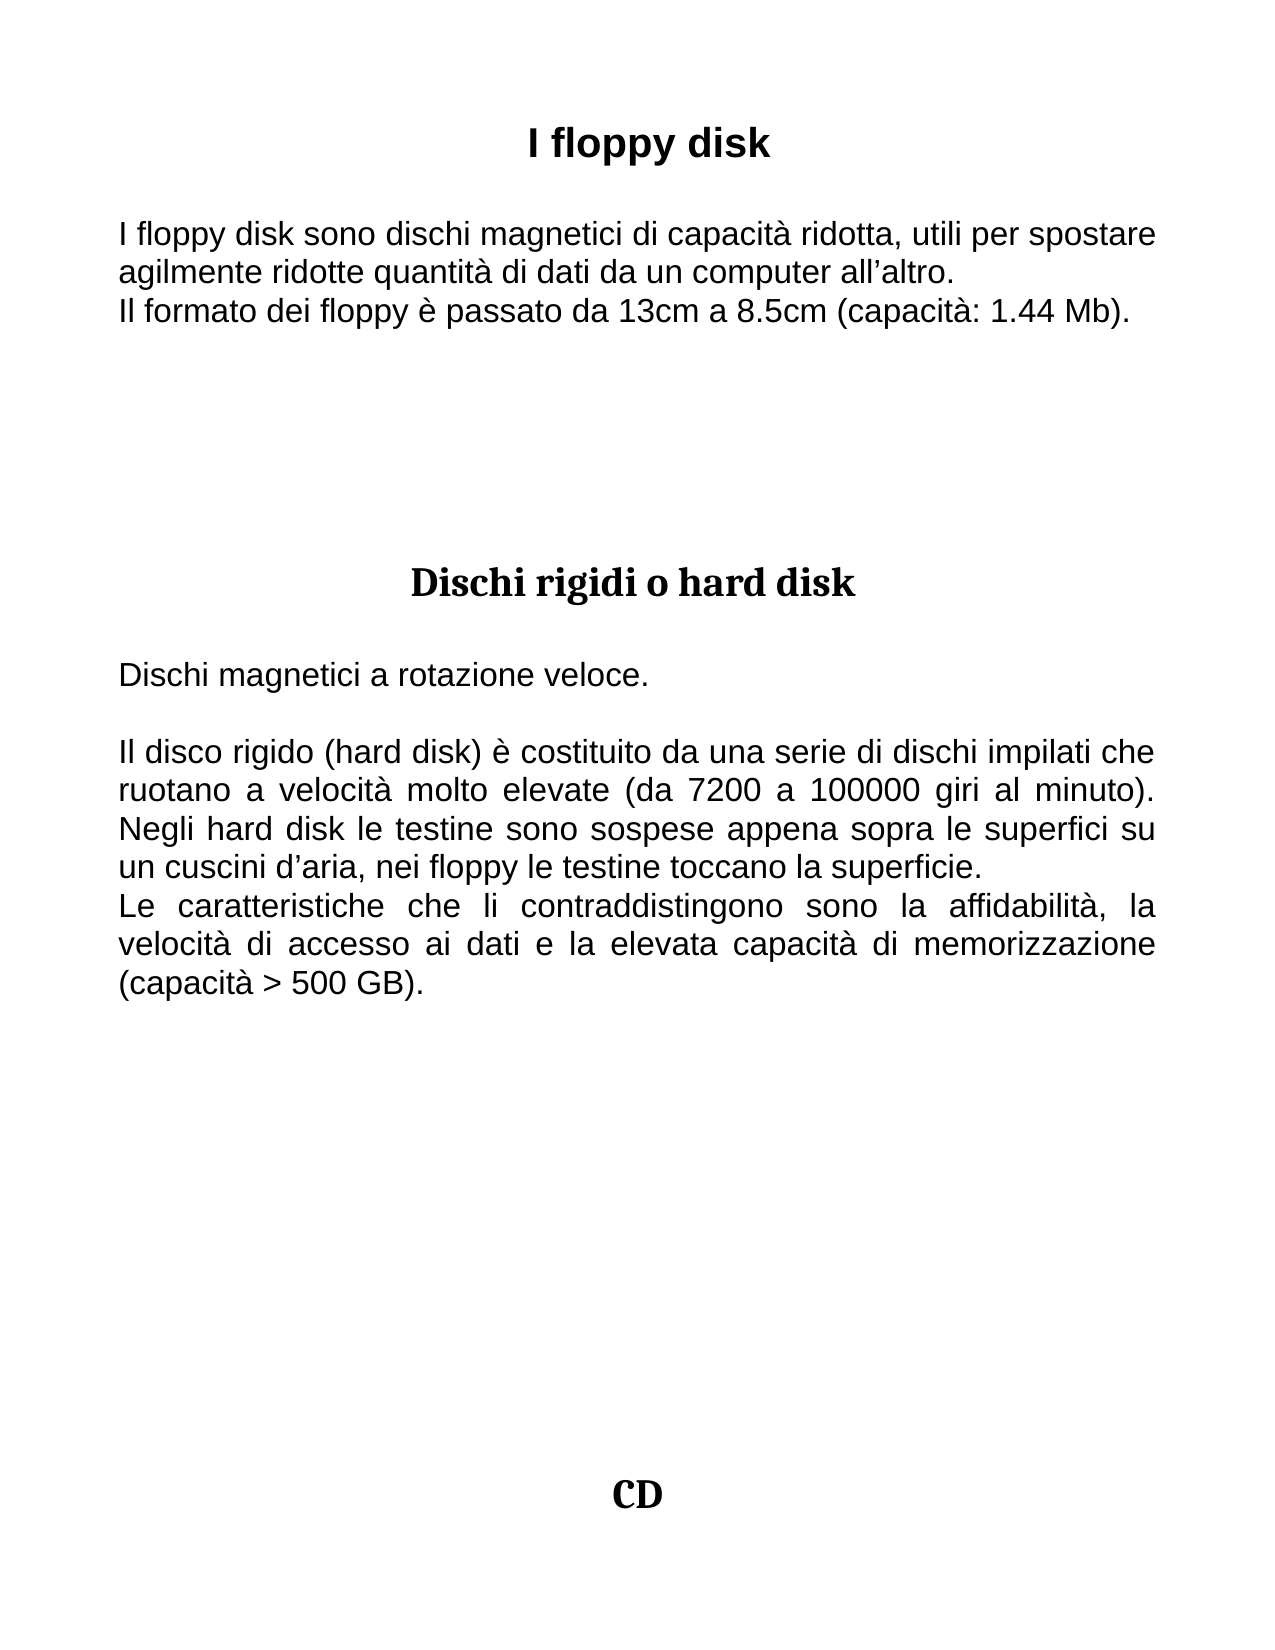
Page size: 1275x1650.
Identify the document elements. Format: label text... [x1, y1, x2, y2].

text Il disco rigido (hard disk) è costituito da una serie di dischi impilati che ruotano a velocità molto elevate (da 7200 a 100000 giri al minuto). Negli hard disk le testine sono sospese appena sopra le superfici su un cuscini d’aria, nei floppy le testine toccano la superficie. [118, 732, 1157, 886]
text I floppy disk sono dischi magnetici di capacità ridotta, utili per spostare agilmente ridotte quantità di dati da un computer all’altro. [118, 214, 1157, 291]
text Dischi rigidi o hard disk [118, 559, 1157, 607]
text Le caratteristiche che li contraddistingono sono la affidabilità, la velocità di accesso ai dati e la elevata capacità di memorizzazione (capacità > 500 GB). [118, 886, 1157, 1001]
text CD [118, 1471, 1157, 1519]
text Il formato dei floppy è passato da 13cm a 8.5cm (capacità: 1.44 Mb). [118, 291, 1157, 329]
text Dischi magnetici a rotazione veloce. [118, 655, 1157, 694]
text I floppy disk [118, 118, 1157, 166]
